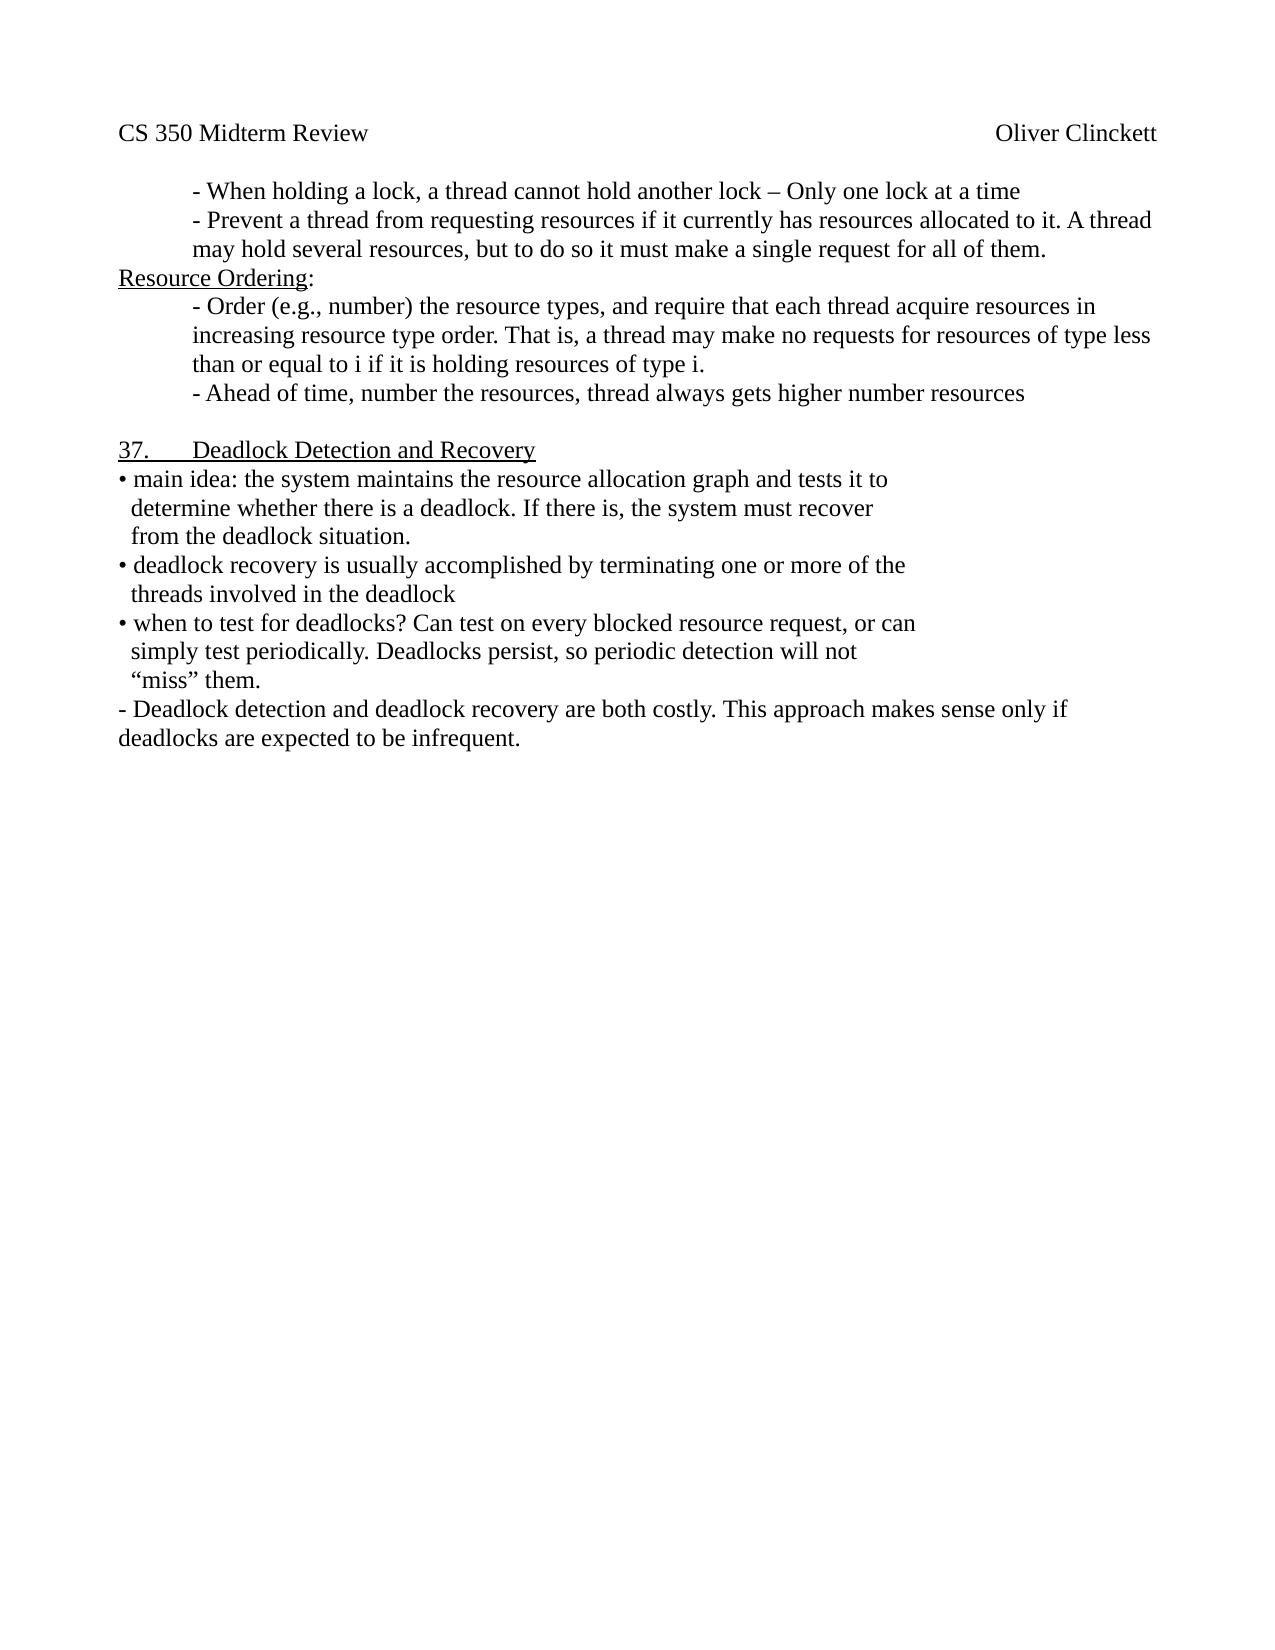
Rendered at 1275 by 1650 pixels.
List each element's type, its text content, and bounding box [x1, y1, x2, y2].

text - Order (e.g., number) the resource types, and require that each thread acquire resources in increasing resource type order. That is, a thread may make no requests for resources of type less than or equal to i if it is holding resources of type i. [118, 291, 1157, 378]
text Resource Ordering: [118, 263, 1157, 291]
text - Deadlock detection and deadlock recovery are both costly. This approach makes sense only if deadlocks are expected to be infrequent. [118, 694, 1157, 751]
text threads involved in the deadlock [118, 579, 1157, 608]
text • main idea: the system maintains the resource allocation graph and tests it to [118, 464, 1157, 493]
text simply test periodically. Deadlocks persist, so periodic detection will not [118, 636, 1157, 665]
text - When holding a lock, a thread cannot hold another lock – Only one lock at a time [118, 176, 1157, 205]
text - Prevent a thread from requesting resources if it currently has resources allocated to it. A thread may hold several resources, but to do so it must make a single request for all of them. [118, 205, 1157, 263]
text • deadlock recovery is usually accomplished by terminating one or more of the [118, 550, 1157, 579]
text “miss” them. [118, 665, 1157, 694]
text 37. Deadlock Detection and Recovery [118, 435, 1157, 464]
text determine whether there is a deadlock. If there is, the system must recover [118, 493, 1157, 521]
text from the deadlock situation. [118, 521, 1157, 550]
text - Ahead of time, number the resources, thread always gets higher number resources [118, 378, 1157, 406]
text • when to test for deadlocks? Can test on every blocked resource request, or can [118, 608, 1157, 636]
